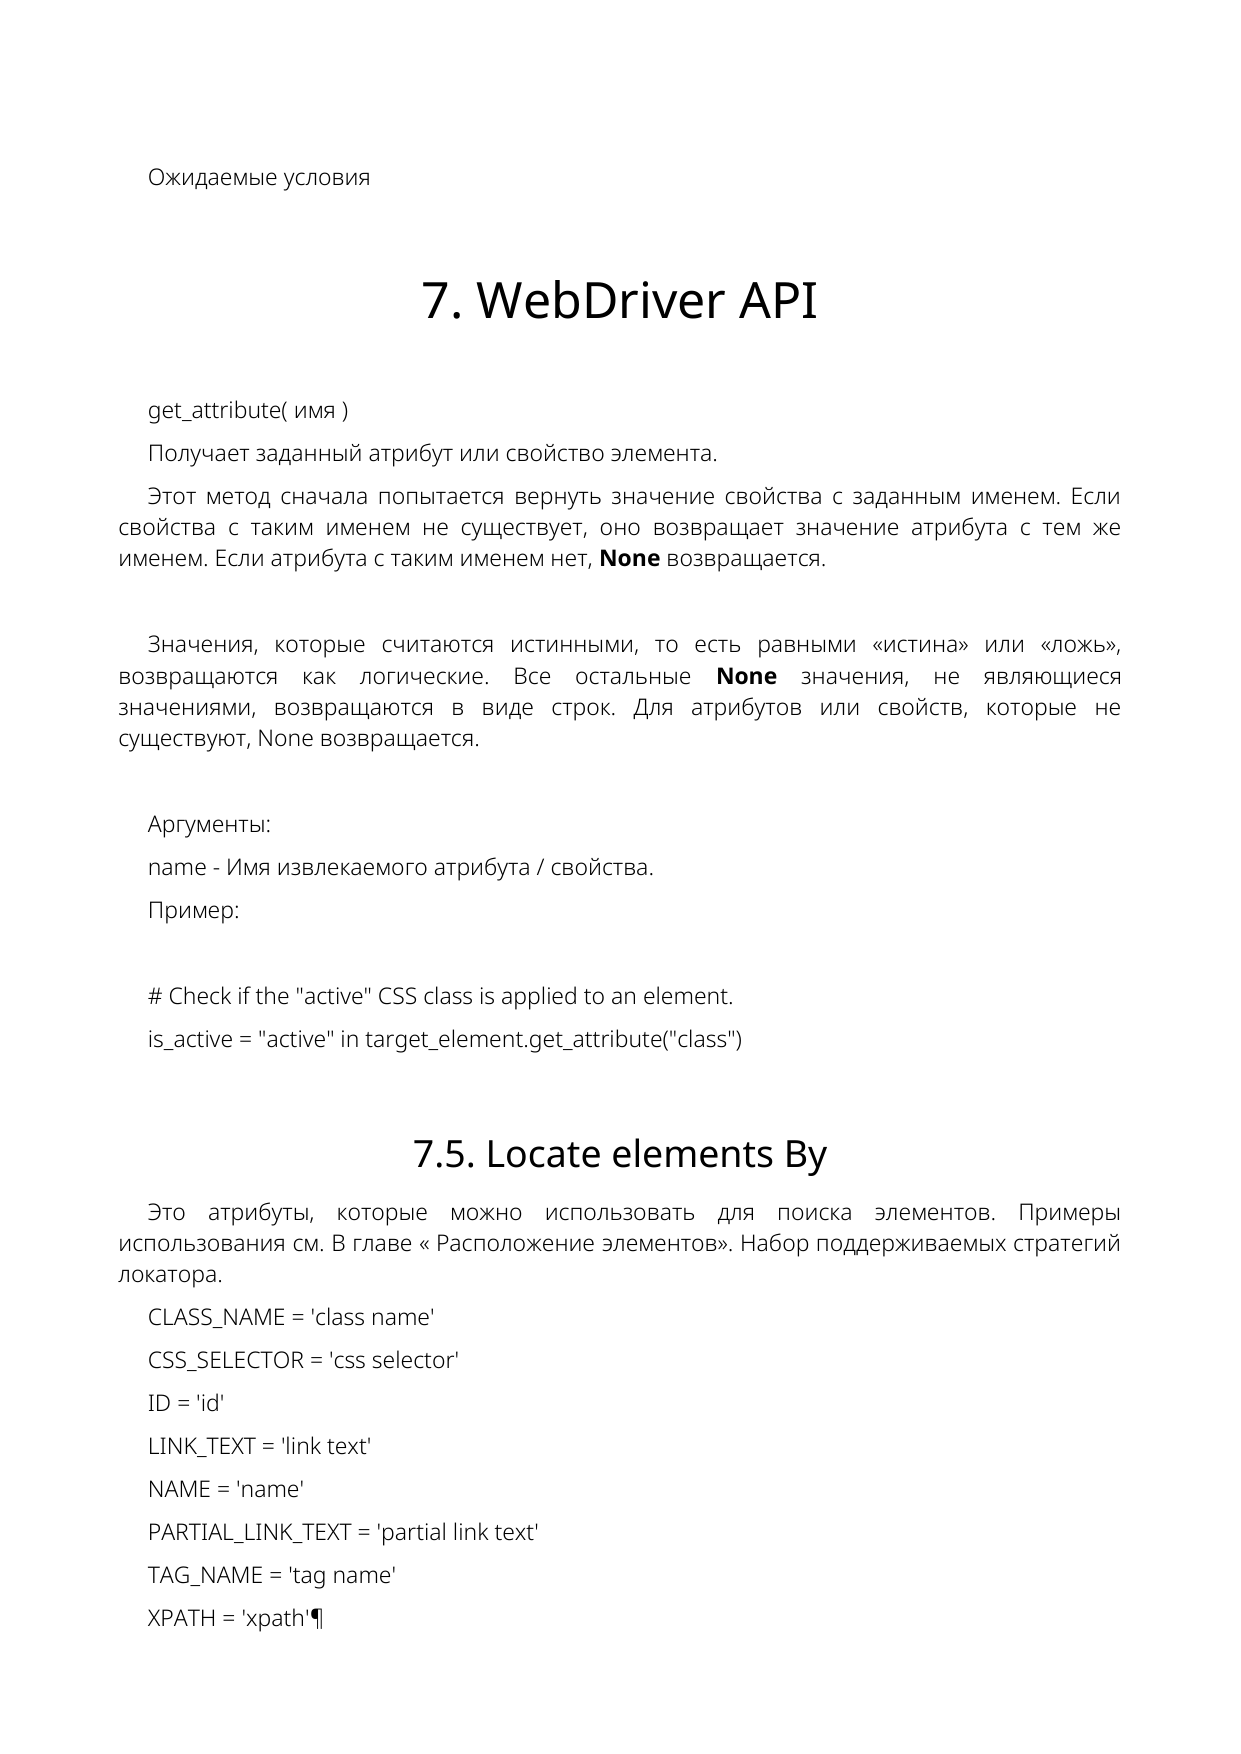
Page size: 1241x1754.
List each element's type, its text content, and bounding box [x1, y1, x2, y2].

text LINK_TEXT = 'link text' [118, 1430, 1122, 1462]
text # Check if the "active" CSS class is applied to an element. [118, 980, 1122, 1011]
text Аргументы: [118, 808, 1122, 839]
text ID = 'id' [118, 1387, 1122, 1418]
text Получает заданный атрибут или свойство элемента. [118, 437, 1122, 468]
text CSS_SELECTOR = 'css selector' [118, 1344, 1122, 1376]
text is_active = "active" in target_element.get_attribute("class") [118, 1023, 1122, 1054]
text Этот метод сначала попытается вернуть значение свойства с заданным именем. Если свойства с таким именем не существует, оно возвращает значение атрибута с тем же именем. Если атрибута с таким именем нет, None возвращается. [118, 480, 1122, 573]
text TAG_NAME = 'tag name' [118, 1559, 1122, 1591]
text Пример: [118, 894, 1122, 925]
text Это атрибуты, которые можно использовать для поиска элементов. Примеры использования см. В главе « Расположение элементов». Набор поддерживаемых стратегий локатора. [118, 1196, 1122, 1289]
text XPATH = 'xpath'¶ [118, 1602, 1122, 1634]
subtitle 7.5. Locate elements By [118, 1127, 1122, 1178]
text Значения, которые считаются истинными, то есть равными «истина» или «ложь», возвращаются как логические. Все остальные None значения, не являющиеся значениями, возвращаются в виде строк. Для атрибутов или свойств, которые не существуют, None возвращается. [118, 628, 1122, 753]
text name - Имя извлекаемого атрибута / свойства. [118, 851, 1122, 882]
text NAME = 'name' [118, 1473, 1122, 1504]
text PARTIAL_LINK_TEXT = 'partial link text' [118, 1516, 1122, 1548]
text get_attribute( имя ) [118, 394, 1122, 425]
text Ожидаемые условия [118, 161, 1122, 192]
text CLASS_NAME = 'class name' [118, 1301, 1122, 1332]
subtitle 7. WebDriver API [118, 265, 1122, 333]
